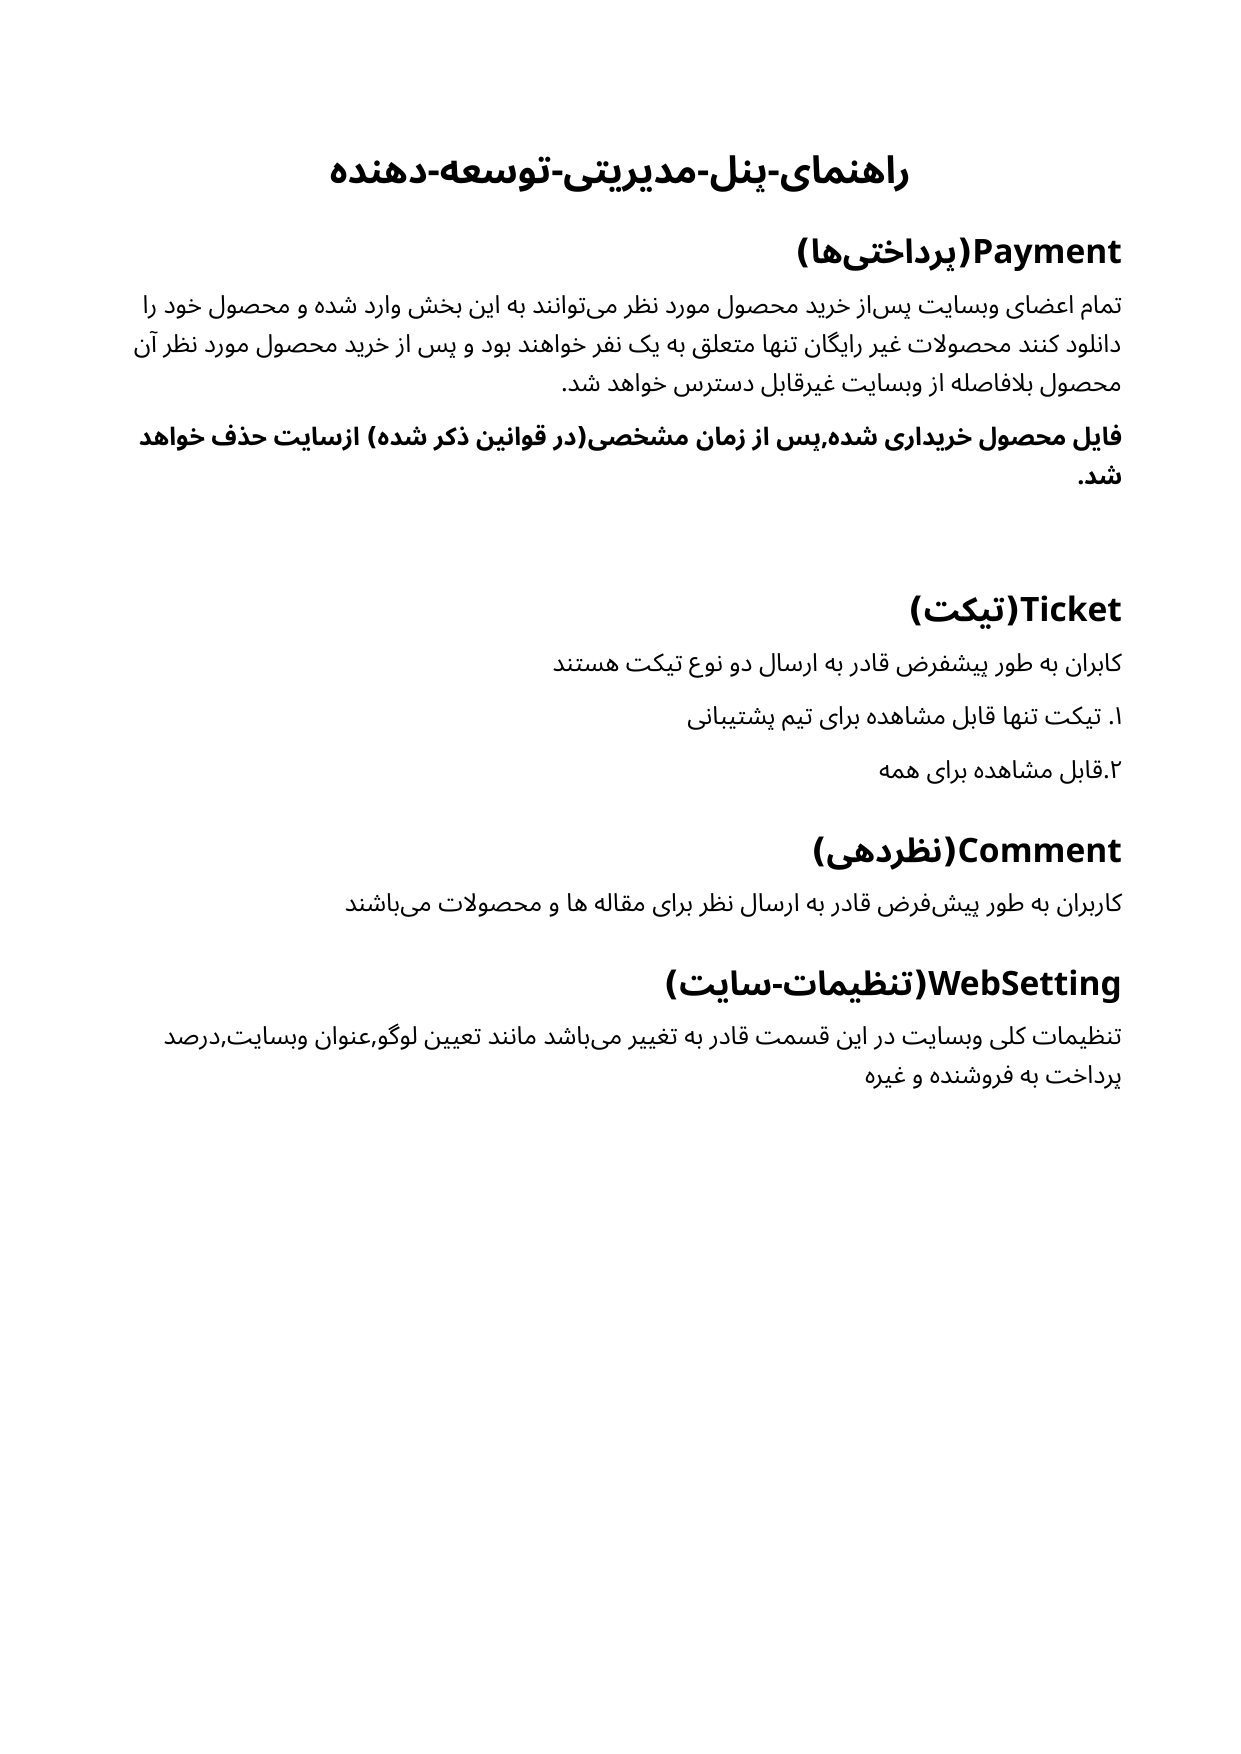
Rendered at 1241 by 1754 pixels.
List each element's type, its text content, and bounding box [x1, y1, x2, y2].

subtitle WebSetting(تنظیمات-سایت) [118, 959, 1122, 1005]
text ۲.قابل مشاهده برای همه [118, 752, 1122, 786]
text تمام اعضای وبسایت پس‌از خرید محصول مورد نظر می‌توانند به این بخش وارد شده و محصول خود را دانلود کنند محصولات غیر رایگان تنها متعلق به یک نفر خواهند بود و پس از خرید محصول مورد نظر آن محصول بلافاصله از وبسایت غیرقابل دسترس خواهد شد. [118, 286, 1122, 399]
text کاربران به طور پیش‌فرض قادر به ارسال نظر برای مقاله ها و محصولات می‌باشند [118, 884, 1122, 918]
subtitle راهنمای-پنل-مدیریتی-توسعه-دهنده [118, 143, 1122, 195]
text کابران به طور پیشفرض قادر به ارسال دو نوع تیکت هستند [118, 644, 1122, 678]
subtitle Comment(نظردهی) [118, 826, 1122, 872]
text ۱. تیکت تنها قابل مشاهده برای تیم پشتیبانی [118, 698, 1122, 732]
text تنظیمات کلی وبسایت در این قسمت قادر به تغییر می‌باشد مانند تعیین لوگو,عنوان وبسایت,درصد پرداخت به فروشنده و غیره [118, 1017, 1122, 1091]
subtitle Payment(پرداختی‌ها) [118, 228, 1122, 274]
text فایل محصول خریداری شده,پس از زمان مشخصی(در قوانین ذکر شده) ازسایت حذف خواهد شد. [118, 418, 1122, 492]
subtitle Ticket(تیکت) [118, 586, 1122, 632]
